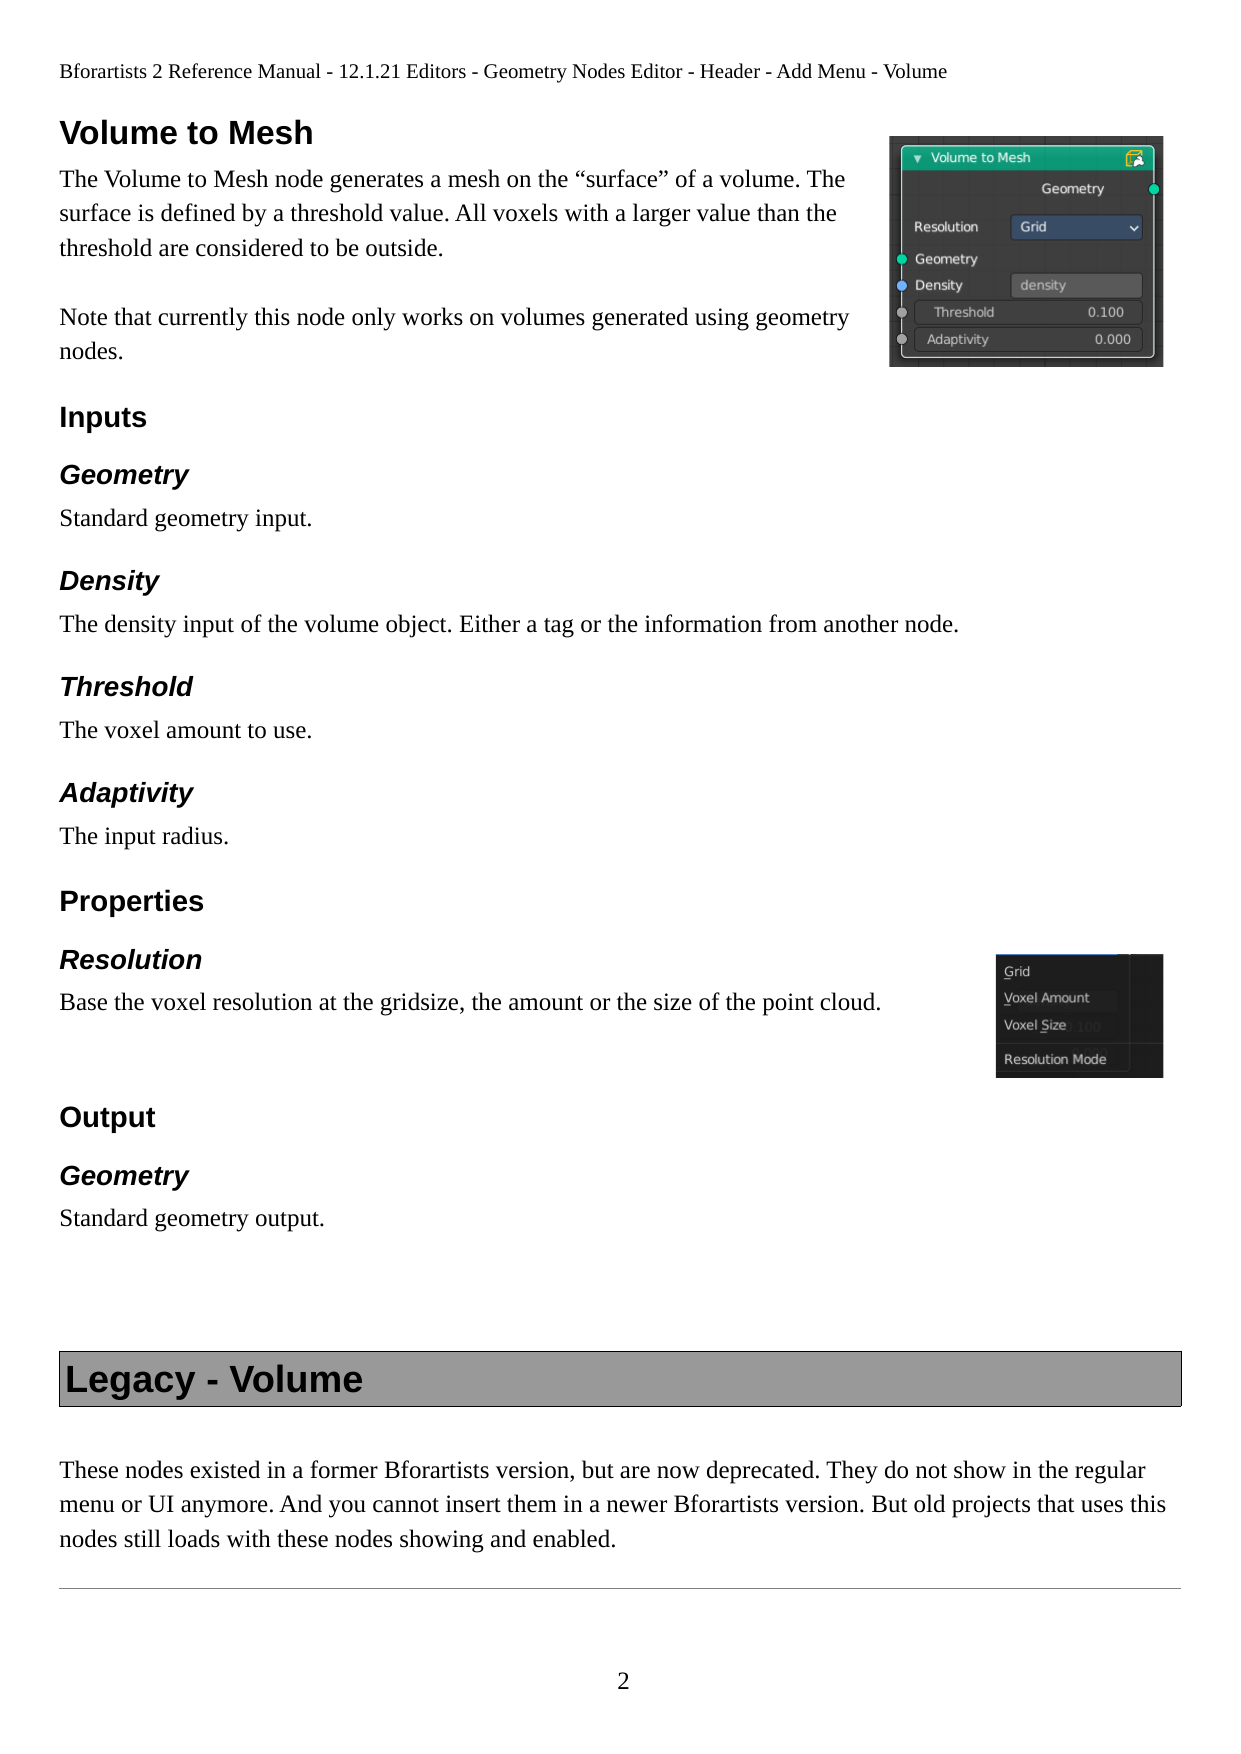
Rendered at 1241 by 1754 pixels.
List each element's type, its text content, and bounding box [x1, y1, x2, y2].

subtitle Threshold [59, 670, 1181, 702]
subtitle Volume to Mesh [59, 113, 1181, 151]
text Standard geometry input. [59, 503, 1181, 532]
text The density input of the volume object. Either a tag or the information from another node. [59, 609, 1181, 638]
text The input radius. [59, 821, 1181, 849]
subtitle Density [59, 564, 1181, 596]
picture [995, 954, 1164, 1078]
text The voxel amount to use. [59, 715, 1181, 743]
text The Volume to Mesh node generates a mesh on the “surface” of a volume. The surface is defined by a threshold value. All voxels with a larger value than the threshold are considered to be outside. Note that currently this node only works on volumes generated using geometry nodes. [59, 164, 889, 365]
picture [889, 136, 1164, 367]
table_header Legacy - Volume [60, 1352, 1181, 1406]
text Base the voxel resolution at the gridsize, the amount or the size of the point cloud. [59, 987, 995, 1016]
subtitle Geometry [59, 1159, 1181, 1191]
subtitle Geometry [59, 458, 1181, 490]
subtitle Adaptivity [59, 776, 1181, 808]
subtitle Inputs [59, 400, 1181, 433]
subtitle Output [59, 1100, 1181, 1134]
subtitle Resolution [59, 943, 1181, 975]
text Standard geometry output. [59, 1203, 1181, 1232]
text These nodes existed in a former Bforartists version, but are now deprecated. They do not show in the regular menu or UI anymore. And you cannot insert them in a newer Bforartists version. But old projects that uses this nodes still loads with these nodes showing and enabled. [59, 1455, 1181, 1553]
subtitle Properties [59, 884, 1181, 918]
